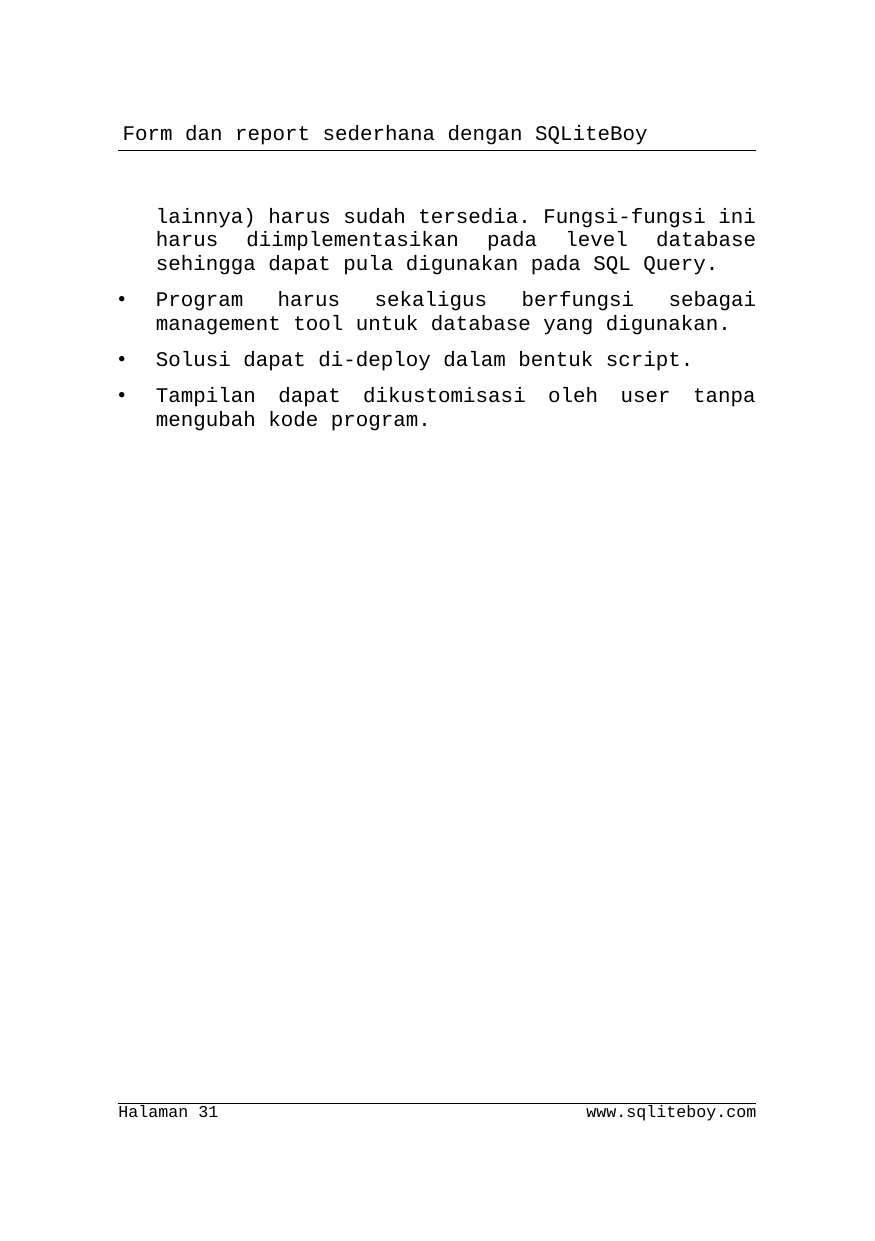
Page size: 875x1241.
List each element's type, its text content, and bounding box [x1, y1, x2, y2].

list Program harus sekaligus berfungsi sebagai management tool untuk database yang digunakan. [118, 289, 756, 336]
list Tampilan dapat dikustomisasi oleh user tanpa mengubah kode program. [118, 385, 756, 432]
list Solusi dapat di-deploy dalam bentuk script. [118, 349, 756, 372]
list lainnya) harus sudah tersedia. Fungsi-fungsi ini harus diimplementasikan pada level database sehingga dapat pula digunakan pada SQL Query. [118, 206, 756, 277]
